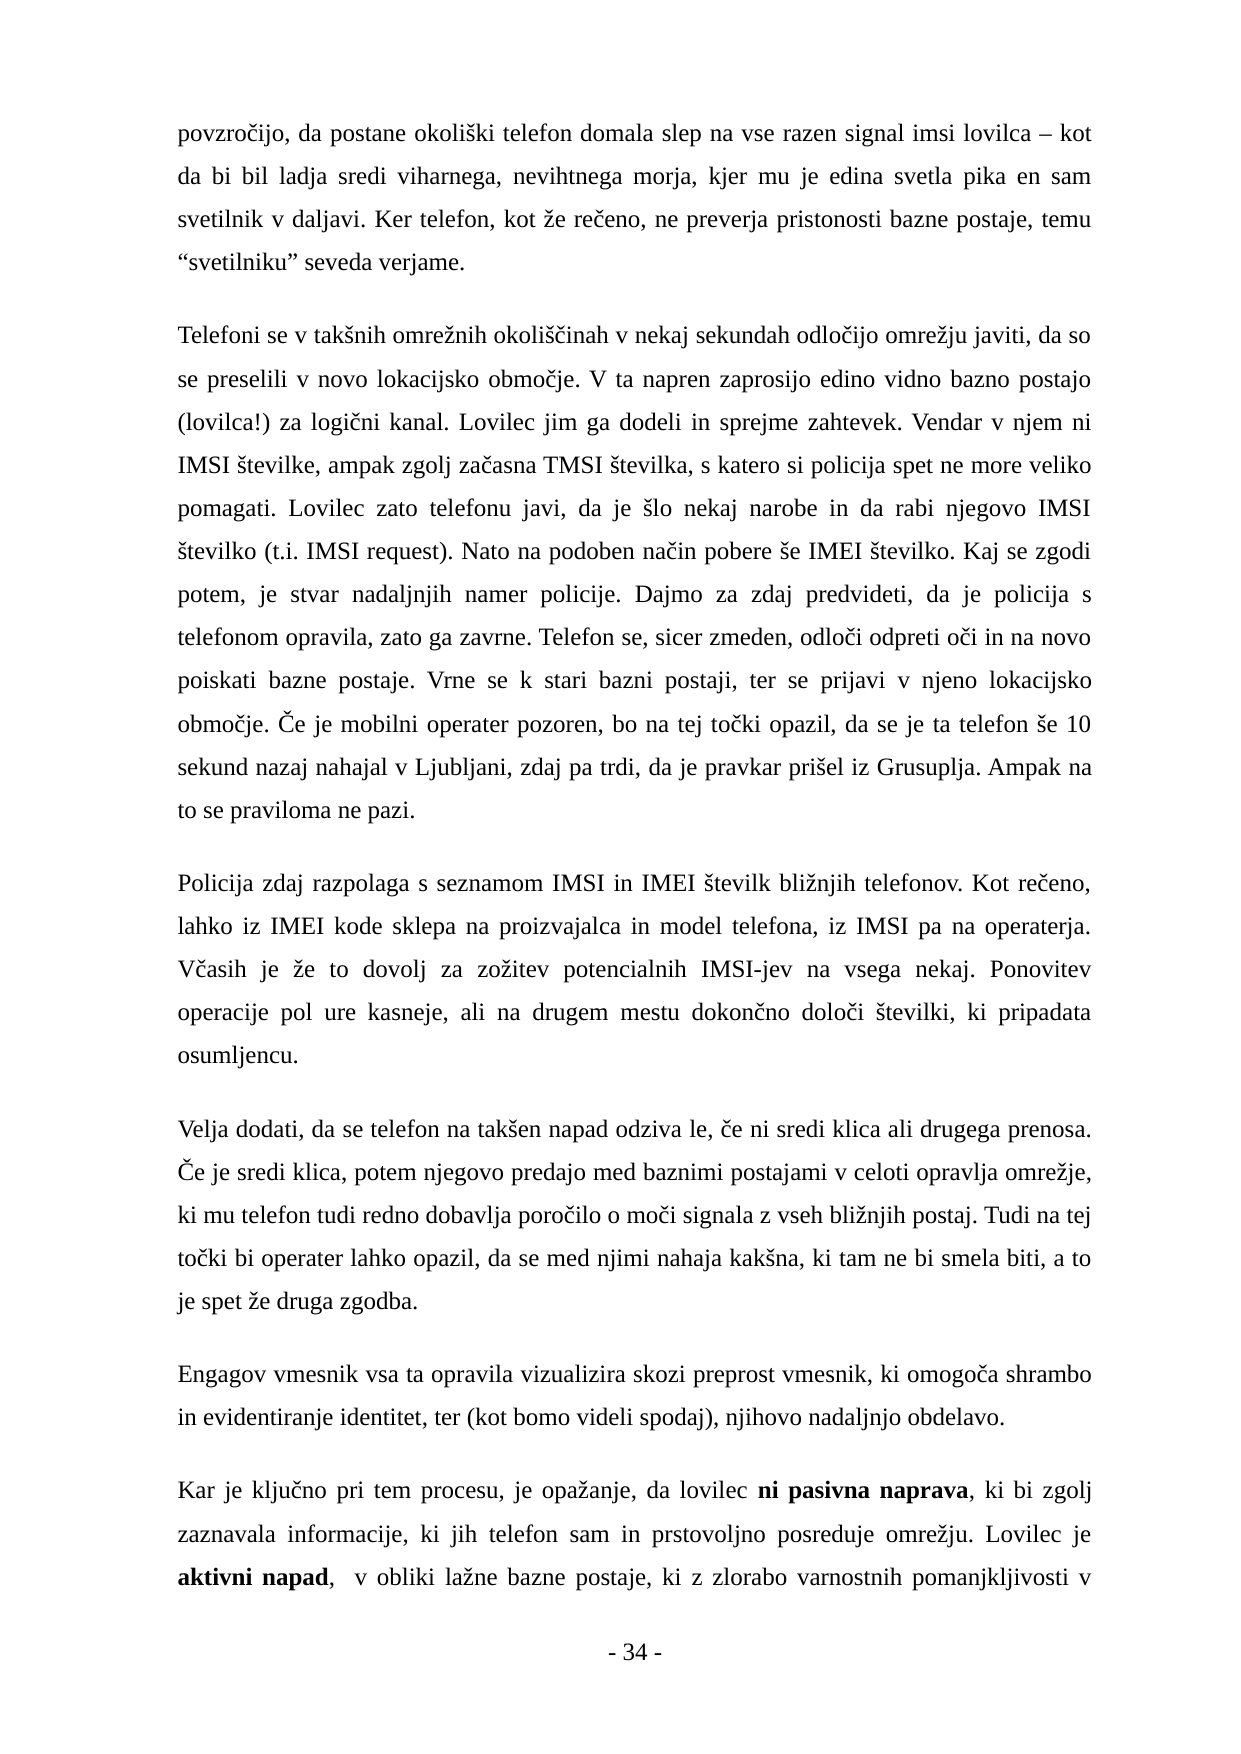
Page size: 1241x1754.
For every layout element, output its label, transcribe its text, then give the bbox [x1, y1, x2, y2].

text Telefoni se v takšnih omrežnih okoliščinah v nekaj sekundah odločijo omrežju javiti, da so se preselili v novo lokacijsko območje. V ta napren zaprosijo edino vidno bazno postajo (lovilca!) za logični kanal. Lovilec jim ga dodeli in sprejme zahtevek. Vendar v njem ni IMSI številke, ampak zgolj začasna TMSI številka, s katero si policija spet ne more veliko pomagati. Lovilec zato telefonu javi, da je šlo nekaj narobe in da rabi njegovo IMSI številko (t.i. IMSI request). Nato na podoben način pobere še IMEI številko. Kaj se zgodi potem, je stvar nadaljnjih namer policije. Dajmo za zdaj predvideti, da je policija s telefonom opravila, zato ga zavrne. Telefon se, sicer zmeden, odloči odpreti oči in na novo poiskati bazne postaje. Vrne se k stari bazni postaji, ter se prijavi v njeno lokacijsko območje. Če je mobilni operater pozoren, bo na tej točki opazil, da se je ta telefon še 10 sekund nazaj nahajal v Ljubljani, zdaj pa trdi, da je pravkar prišel iz Grusuplja. Ampak na to se praviloma ne pazi. [177, 321, 1093, 824]
text povzročijo, da postane okoliški telefon domala slep na vse razen signal imsi lovilca – kot da bi bil ladja sredi viharnega, nevihtnega morja, kjer mu je edina svetla pika en sam svetilnik v daljavi. Ker telefon, kot že rečeno, ne preverja pristonosti bazne postaje, temu “svetilniku” seveda verjame. [177, 118, 1093, 276]
text Velja dodati, da se telefon na takšen napad odziva le, če ni sredi klica ali drugega prenosa. Če je sredi klica, potem njegovo predajo med baznimi postajami v celoti opravlja omrežje, ki mu telefon tudi redno dobavlja poročilo o moči signala z vseh bližnjih postaj. Tudi na tej točki bi operater lahko opazil, da se med njimi nahaja kakšna, ki tam ne bi smela biti, a to je spet že druga zgodba. [177, 1114, 1093, 1315]
text Engagov vmesnik vsa ta opravila vizualizira skozi preprost vmesnik, ki omogoča shrambo in evidentiranje identitet, ter (kot bomo videli spodaj), njihovo nadaljnjo obdelavo. [177, 1359, 1093, 1431]
text Kar je ključno pri tem procesu, je opažanje, da lovilec ni pasivna naprava, ki bi zgolj zaznavala informacije, ki jih telefon sam in prstovoljno posreduje omrežju. Lovilec je aktivni napad, v obliki lažne bazne postaje, ki z zlorabo varnostnih pomanjkljivosti v [177, 1476, 1093, 1591]
text Policija zdaj razpolaga s seznamom IMSI in IMEI številk bližnjih telefonov. Kot rečeno, lahko iz IMEI kode sklepa na proizvajalca in model telefona, iz IMSI pa na operaterja. Včasih je že to dovolj za zožitev potencialnih IMSI-jev na vsega nekaj. Ponovitev operacije pol ure kasneje, ali na drugem mestu dokončno določi številki, ki pripadata osumljencu. [177, 868, 1093, 1069]
